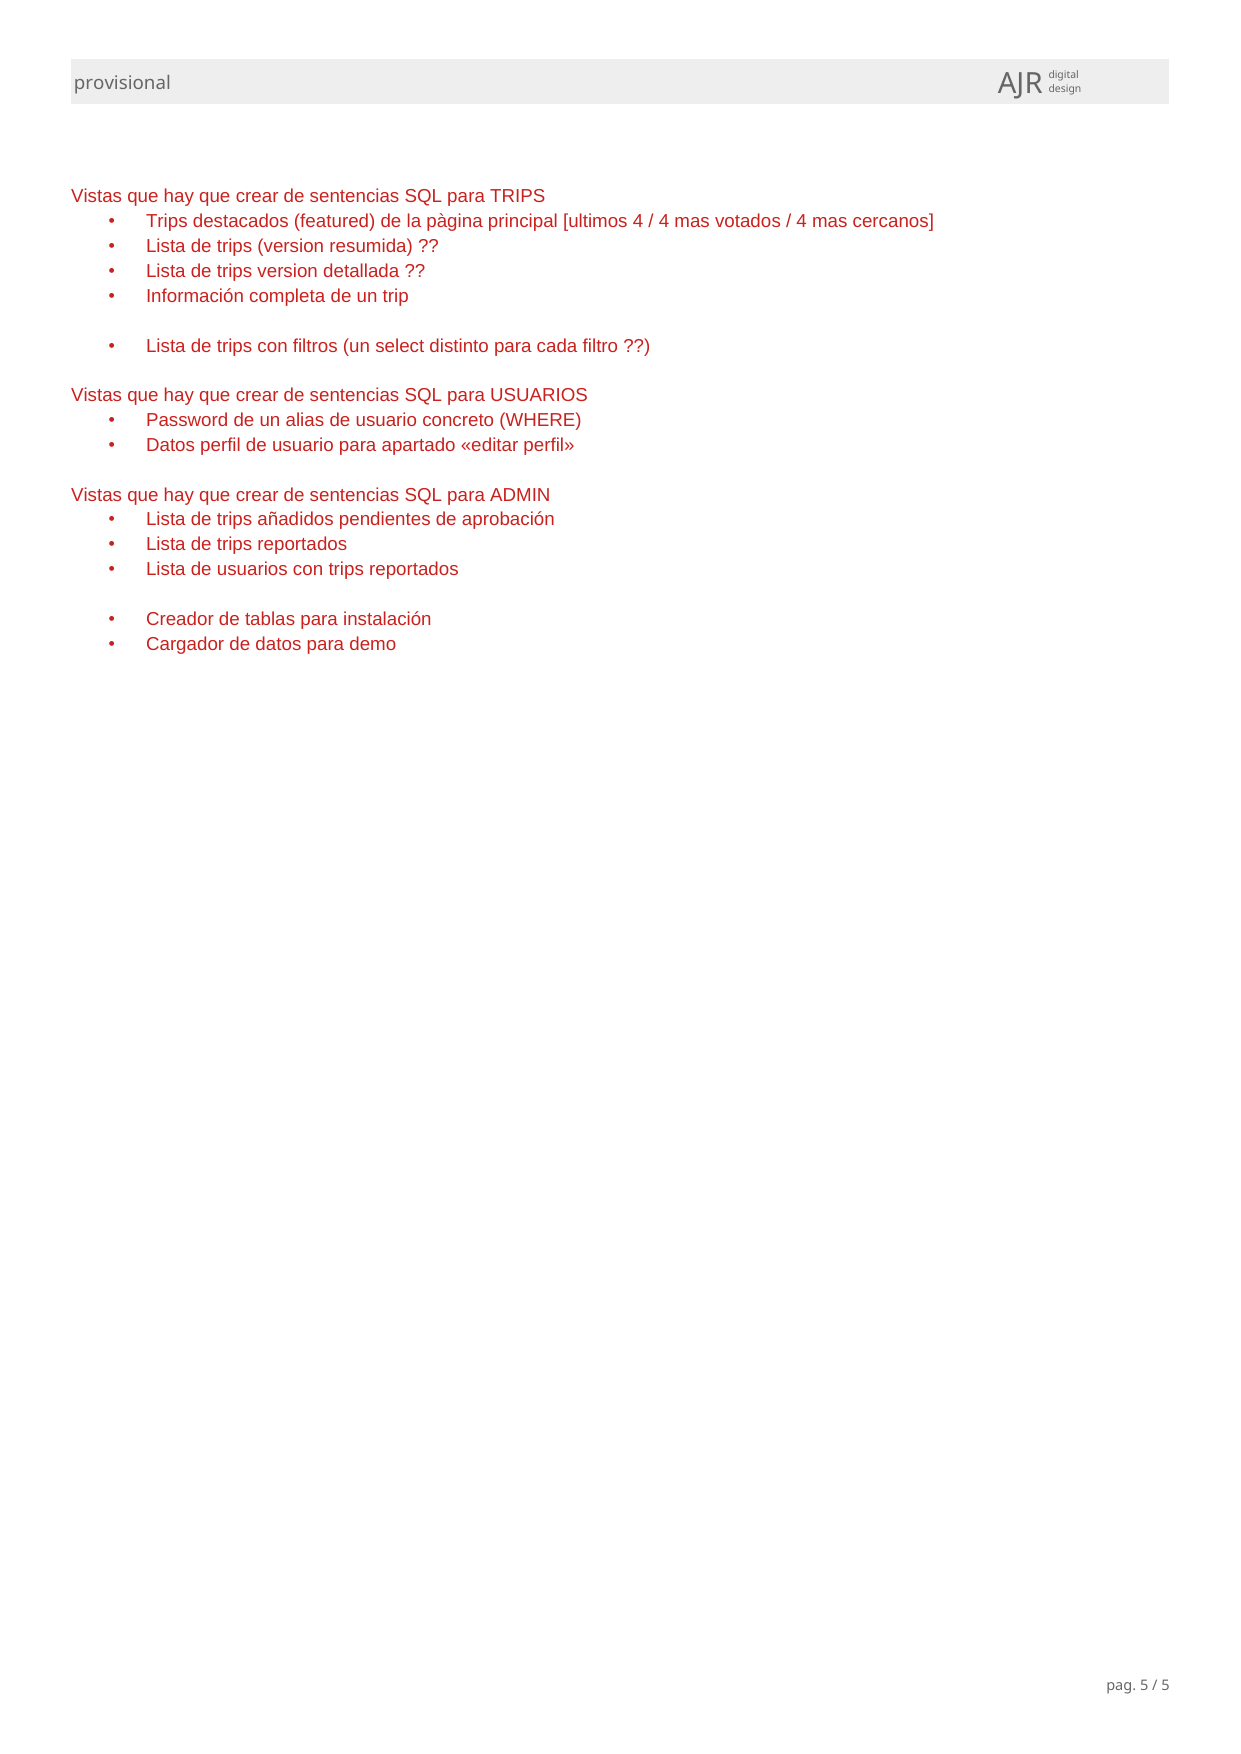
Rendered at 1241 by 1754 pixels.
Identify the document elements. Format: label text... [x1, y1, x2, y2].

list Lista de trips reportados [108, 533, 1169, 555]
text Vistas que hay que crear de sentencias SQL para USUARIOS [71, 384, 1169, 406]
text Vistas que hay que crear de sentencias SQL para TRIPS [71, 185, 1169, 207]
list Datos perfil de usuario para apartado «editar perfil» [108, 434, 1169, 455]
list Información completa de un trip [108, 285, 1169, 306]
text Vistas que hay que crear de sentencias SQL para ADMIN [71, 483, 1169, 505]
list Lista de trips añadidos pendientes de aprobación [108, 508, 1169, 530]
list Lista de usuarios con trips reportados [108, 558, 1169, 580]
list Creador de tablas para instalación [108, 608, 1169, 629]
list Trips destacados (featured) de la pàgina principal [ultimos 4 / 4 mas votados / 4 mas cercanos] [108, 210, 1169, 232]
list Cargador de datos para demo [108, 633, 1169, 654]
list Lista de trips (version resumida) ?? [108, 235, 1169, 257]
list Password de un alias de usuario concreto (WHERE) [108, 409, 1169, 431]
list Lista de trips version detallada ?? [108, 260, 1169, 281]
list Lista de trips con filtros (un select distinto para cada filtro ??) [108, 334, 1169, 356]
